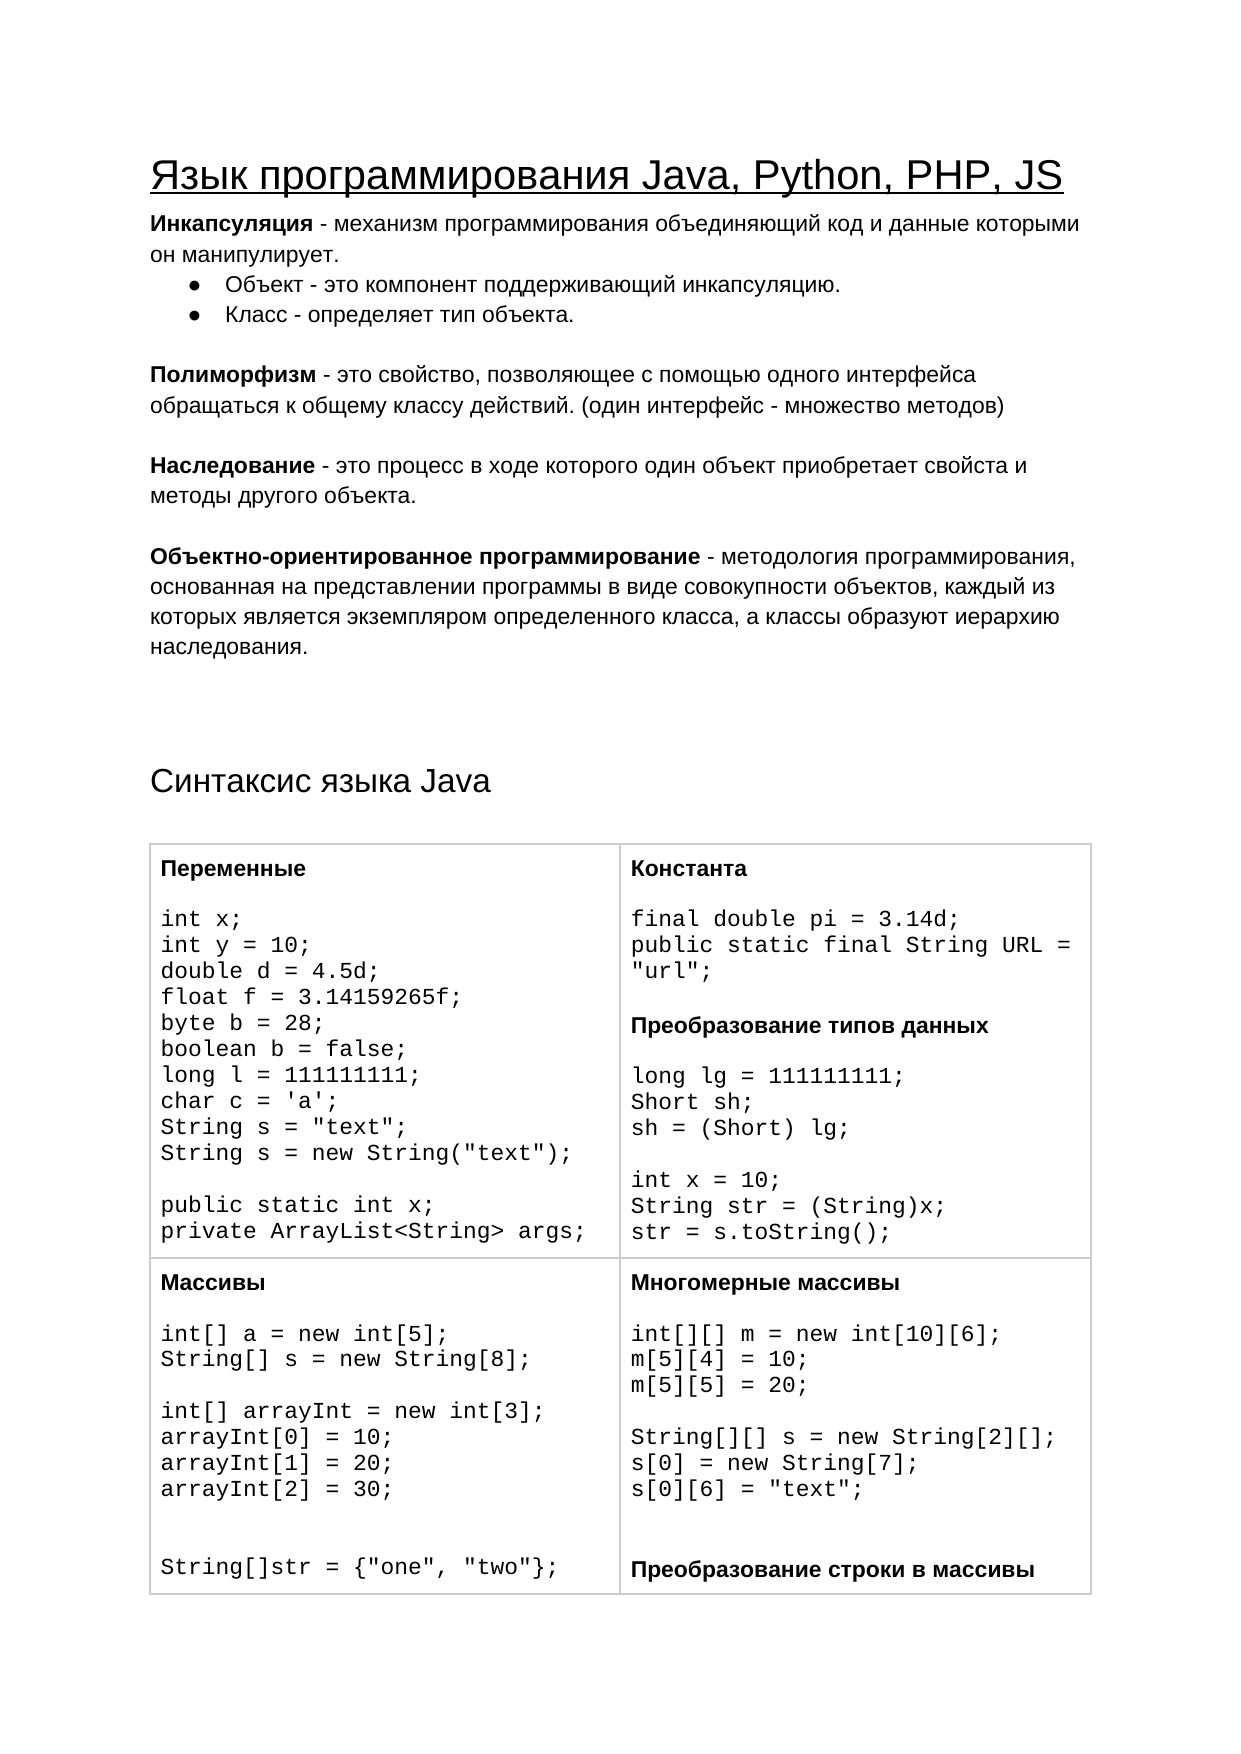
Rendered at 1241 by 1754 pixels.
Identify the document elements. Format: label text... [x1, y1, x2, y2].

table_header Переменные int x; int y = 10; double d = 4.5d; float f = 3.14159265f; byte b = 28; boolean b = false; long l = 111111111; char c = 'a'; String s = "text"; String s = new String("text"); public static int x; private ArrayList<String> args; [151, 845, 619, 1257]
text Инкапсуляция - механизм программирования объединяющий код и данные которыми он манипулирует. [150, 210, 1090, 267]
list Класс - определяет тип объекта. [187, 301, 1090, 327]
table_header Константа final double pi = 3.14d; public static final String URL = "url"; Преобразование типов данных long lg = 111111111; Short sh; sh = (Short) lg; int x = 10; String str = (String)x; str = s.toString(); [621, 845, 1090, 1257]
text Объектно-ориентированное программирование - методология программирования, основанная на представлении программы в виде совокупности объектов, каждый из которых является экземпляром определенного класса, а классы образуют иерархию наследования. [150, 543, 1090, 660]
text Наследование - это процесс в ходе которого один объект приобретает свойста и методы другого объекта. [150, 452, 1090, 509]
table_cell Массивы int[] a = new int[5]; String[] s = new String[8]; int[] arrayInt = new int[3]; arrayInt[0] = 10; arrayInt[1] = 20; arrayInt[2] = 30; String[]str = {"one", "two"}; [151, 1259, 619, 1592]
subtitle Язык программирования Java, Python, PHP, JS [150, 150, 1090, 198]
subtitle Синтаксис языка Java [150, 761, 1090, 800]
table_cell Многомерные массивы int[][] m = new int[10][6]; m[5][4] = 10; m[5][5] = 20; String[][] s = new String[2][]; s[0] = new String[7]; s[0][6] = "text"; Преобразование строки в массивы [621, 1259, 1090, 1592]
list Объект - это компонент поддерживающий инкапсуляцию. [187, 271, 1090, 297]
text Полиморфизм - это свойство, позволяющее с помощью одного интерфейса обращаться к общему классу действий. (один интерфейс - множество методов) [150, 361, 1090, 418]
